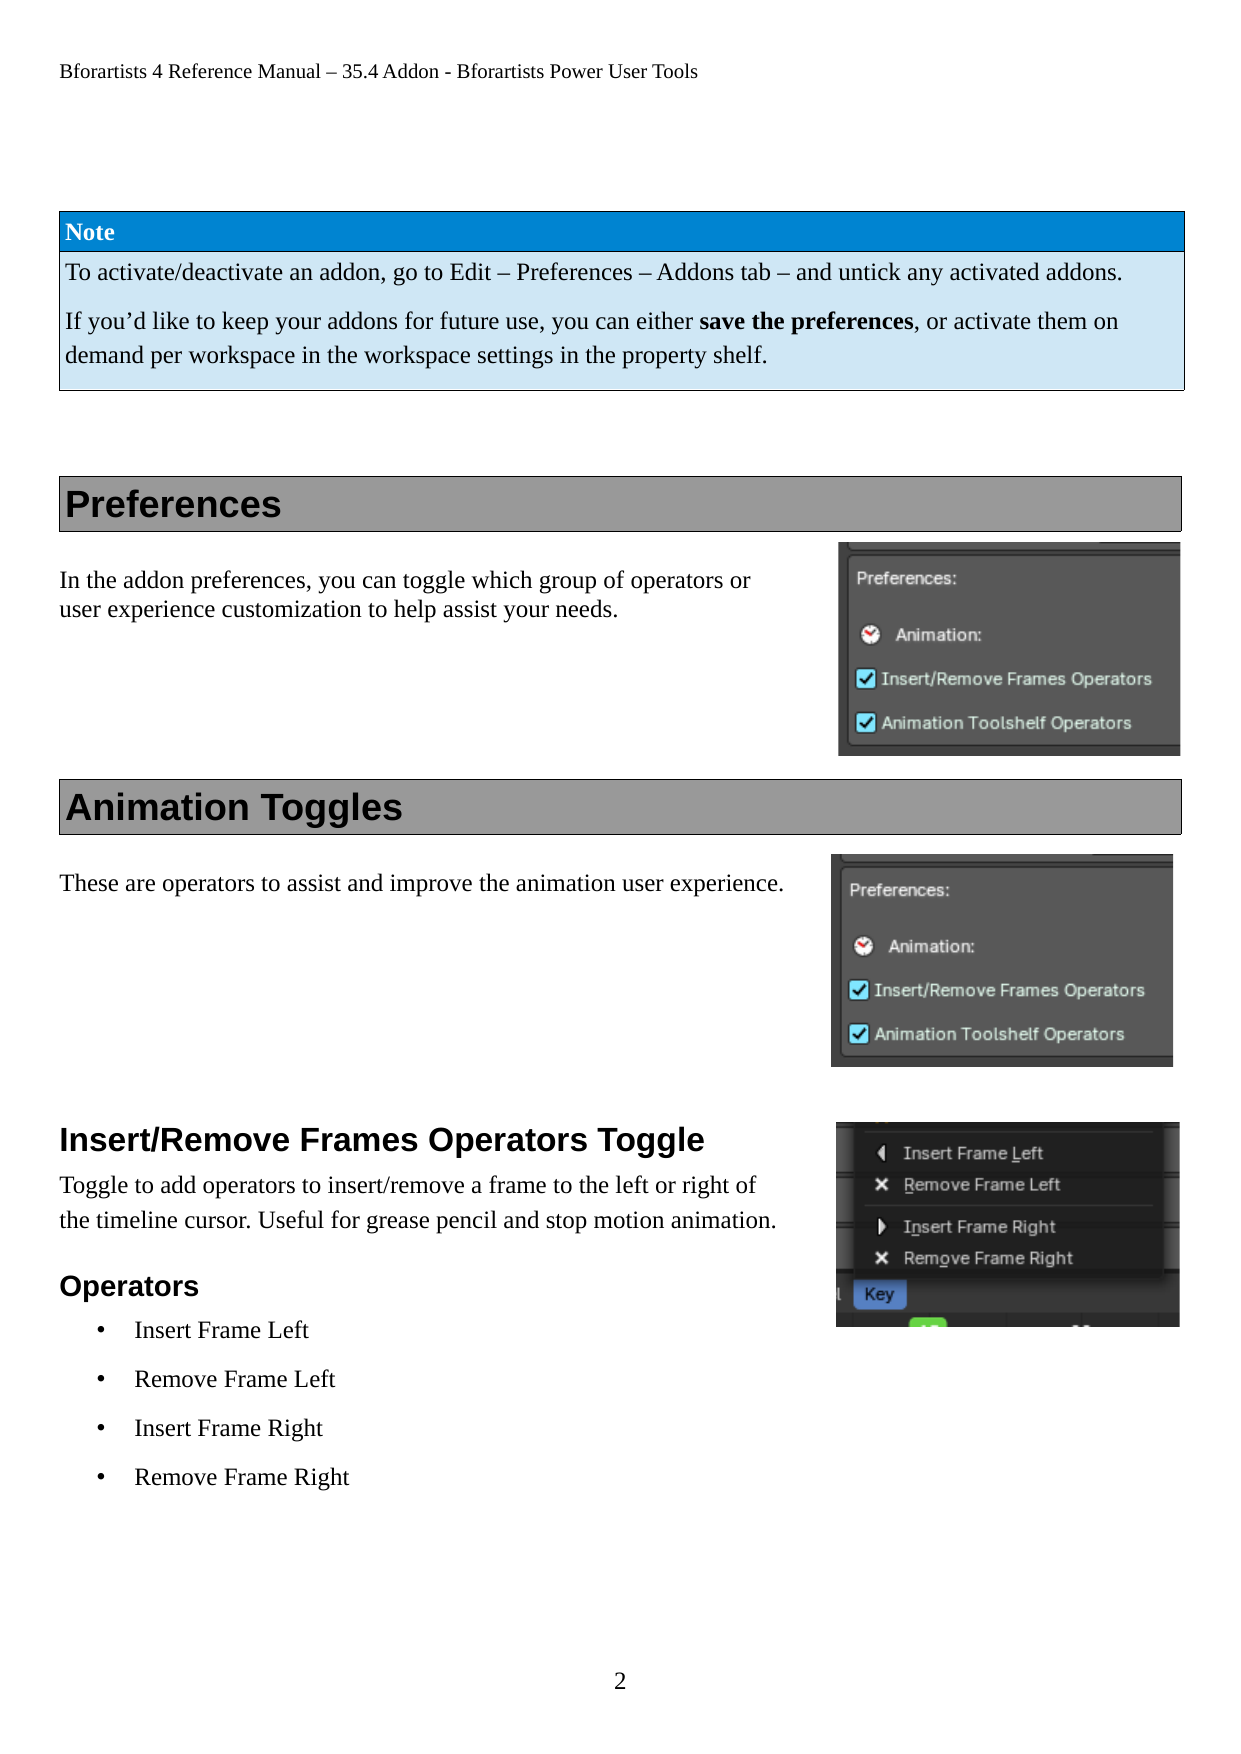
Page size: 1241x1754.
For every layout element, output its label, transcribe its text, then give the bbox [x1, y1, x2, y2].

list Insert Frame Right [97, 1413, 1181, 1442]
picture [838, 542, 1181, 756]
table_header Animation Toggles [60, 780, 1181, 834]
table_cell To activate/deactivate an addon, go to Edit – Preferences – Addons tab – and untick any activated addons. If you’d like to keep your addons for future use, you can either save the preferences, or activate them on demand per workspace in the workspace settings in the property shelf. [60, 252, 1184, 389]
list Insert Frame Left [97, 1315, 1181, 1344]
list Remove Frame Right [97, 1462, 1181, 1491]
subtitle Operators [59, 1269, 836, 1302]
list Remove Frame Left [97, 1364, 1181, 1393]
text Toggle to add operators to insert/remove a frame to the left or right of the timeline cursor. Useful for grease pencil and stop motion animation. [59, 1171, 836, 1234]
text In the addon preferences, you can toggle which group of operators or user experience customization to help assist your needs. [59, 566, 838, 623]
subtitle Insert/Remove Frames Operators Toggle [59, 1119, 1181, 1158]
text These are operators to assist and improve the animation user experience. [59, 868, 831, 897]
table_header Preferences [60, 477, 1181, 531]
table_header Note [60, 212, 1184, 251]
picture [836, 1122, 1180, 1327]
picture [831, 854, 1174, 1067]
